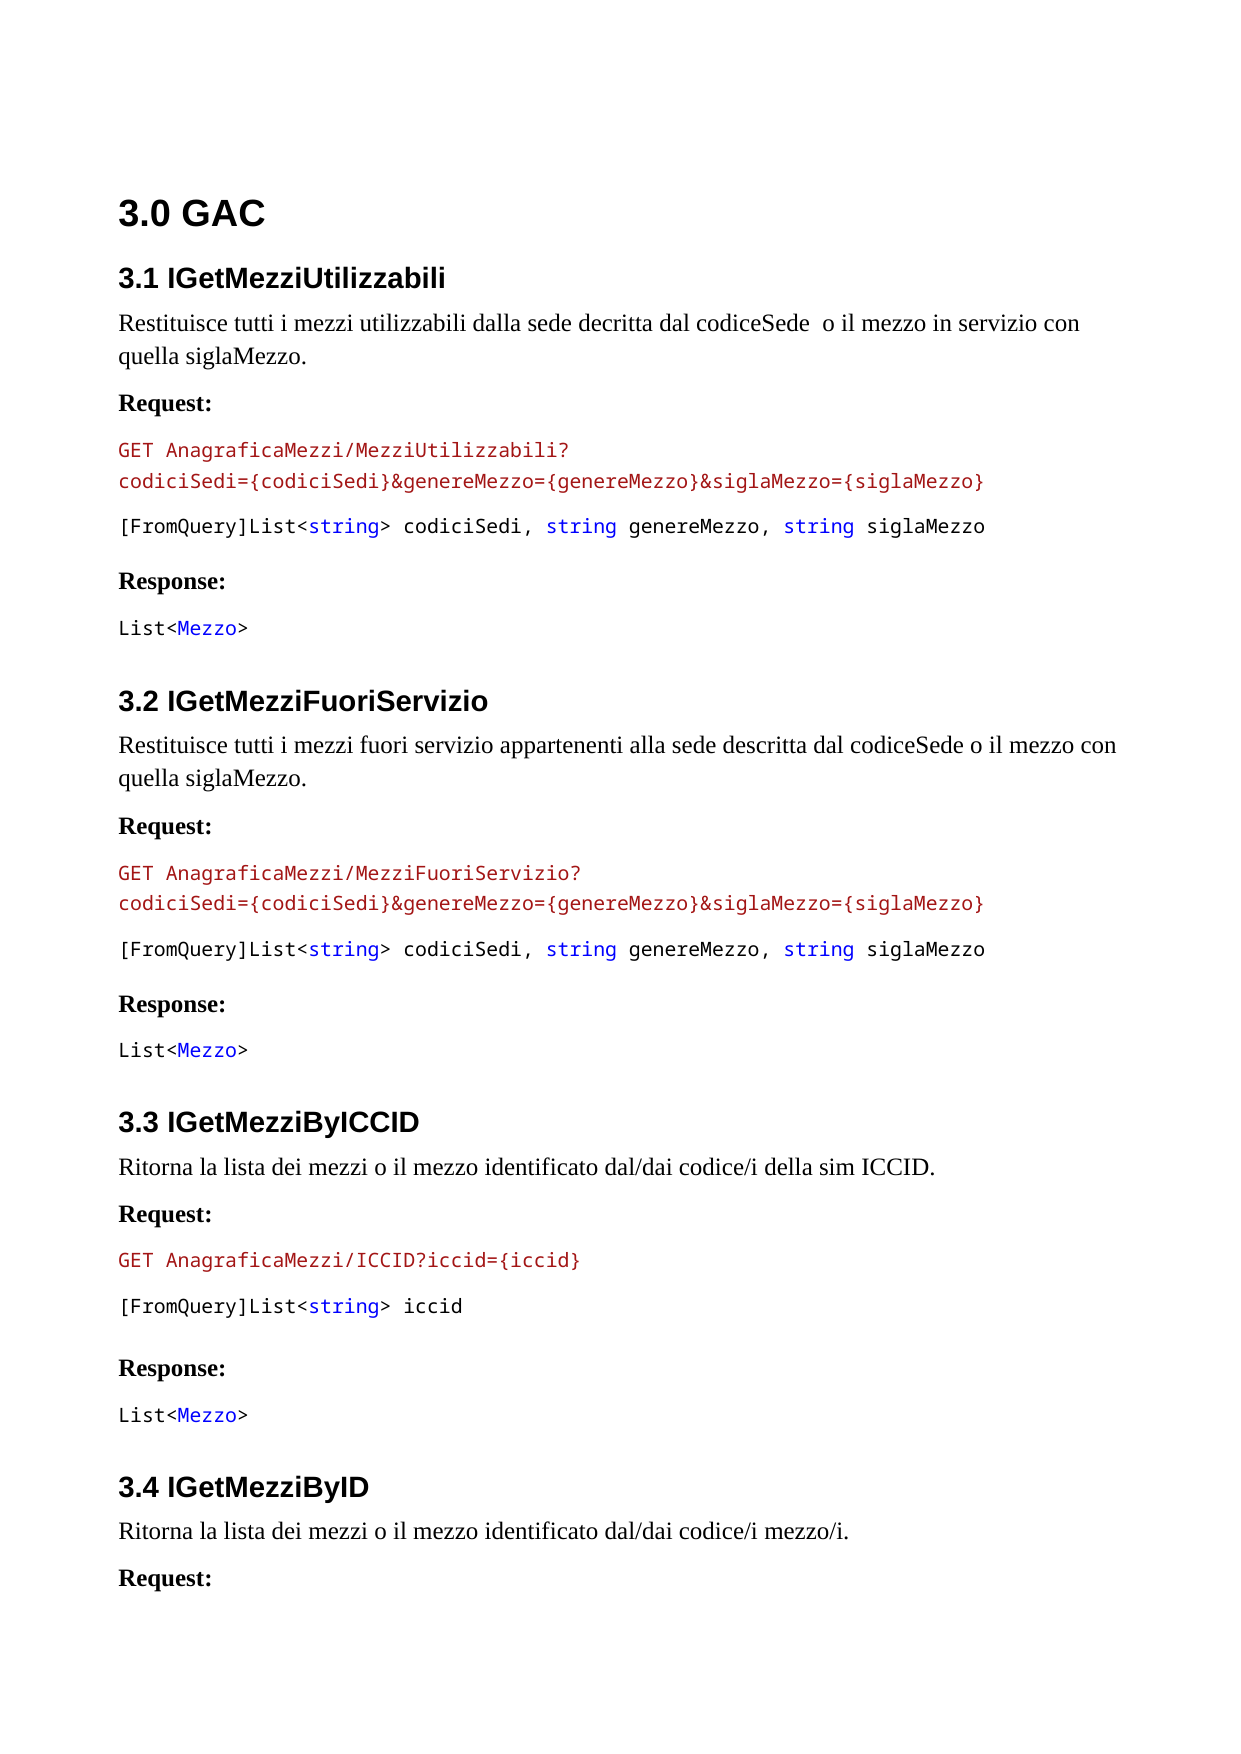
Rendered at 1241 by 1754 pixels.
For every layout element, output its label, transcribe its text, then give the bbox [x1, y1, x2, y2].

text List<Mezzo> [118, 614, 1122, 641]
text GET AnagraficaMezzi/MezziUtilizzabili?codiciSedi={codiciSedi}&genereMezzo={genereMezzo}&siglaMezzo={siglaMezzo} [118, 436, 1122, 494]
text Request: [118, 1563, 1122, 1592]
subtitle 3.3 IGetMezziByICCID [118, 1105, 1122, 1139]
text Response: [118, 989, 1122, 1018]
subtitle 3.0 GAC [118, 191, 1122, 234]
subtitle 3.4 IGetMezziByID [118, 1469, 1122, 1503]
text GET AnagraficaMezzi/MezziFuoriServizio?codiciSedi={codiciSedi}&genereMezzo={genereMezzo}&siglaMezzo={siglaMezzo} [118, 859, 1122, 917]
text Request: [118, 1199, 1122, 1228]
text Restituisce tutti i mezzi utilizzabili dalla sede decritta dal codiceSede o il mezzo in servizio con quella siglaMezzo. [118, 308, 1122, 369]
text [FromQuery]List<string> iccid [118, 1292, 1122, 1319]
text GET AnagraficaMezzi/ICCID?iccid={iccid} [118, 1247, 1122, 1274]
subtitle 3.1 IGetMezziUtilizzabili [118, 261, 1122, 295]
text Request: [118, 811, 1122, 840]
text Request: [118, 388, 1122, 417]
text Response: [118, 1353, 1122, 1382]
subtitle 3.2 IGetMezziFuoriServizio [118, 684, 1122, 718]
text Response: [118, 566, 1122, 595]
text List<Mezzo> [118, 1037, 1122, 1064]
text Ritorna la lista dei mezzi o il mezzo identificato dal/dai codice/i mezzo/i. [118, 1516, 1122, 1544]
text List<Mezzo> [118, 1401, 1122, 1428]
text Restituisce tutti i mezzi fuori servizio appartenenti alla sede descritta dal codiceSede o il mezzo con quella siglaMezzo. [118, 731, 1122, 792]
text [FromQuery]List<string> codiciSedi, string genereMezzo, string siglaMezzo [118, 512, 1122, 539]
text [FromQuery]List<string> codiciSedi, string genereMezzo, string siglaMezzo [118, 935, 1122, 962]
text Ritorna la lista dei mezzi o il mezzo identificato dal/dai codice/i della sim ICCID. [118, 1152, 1122, 1180]
